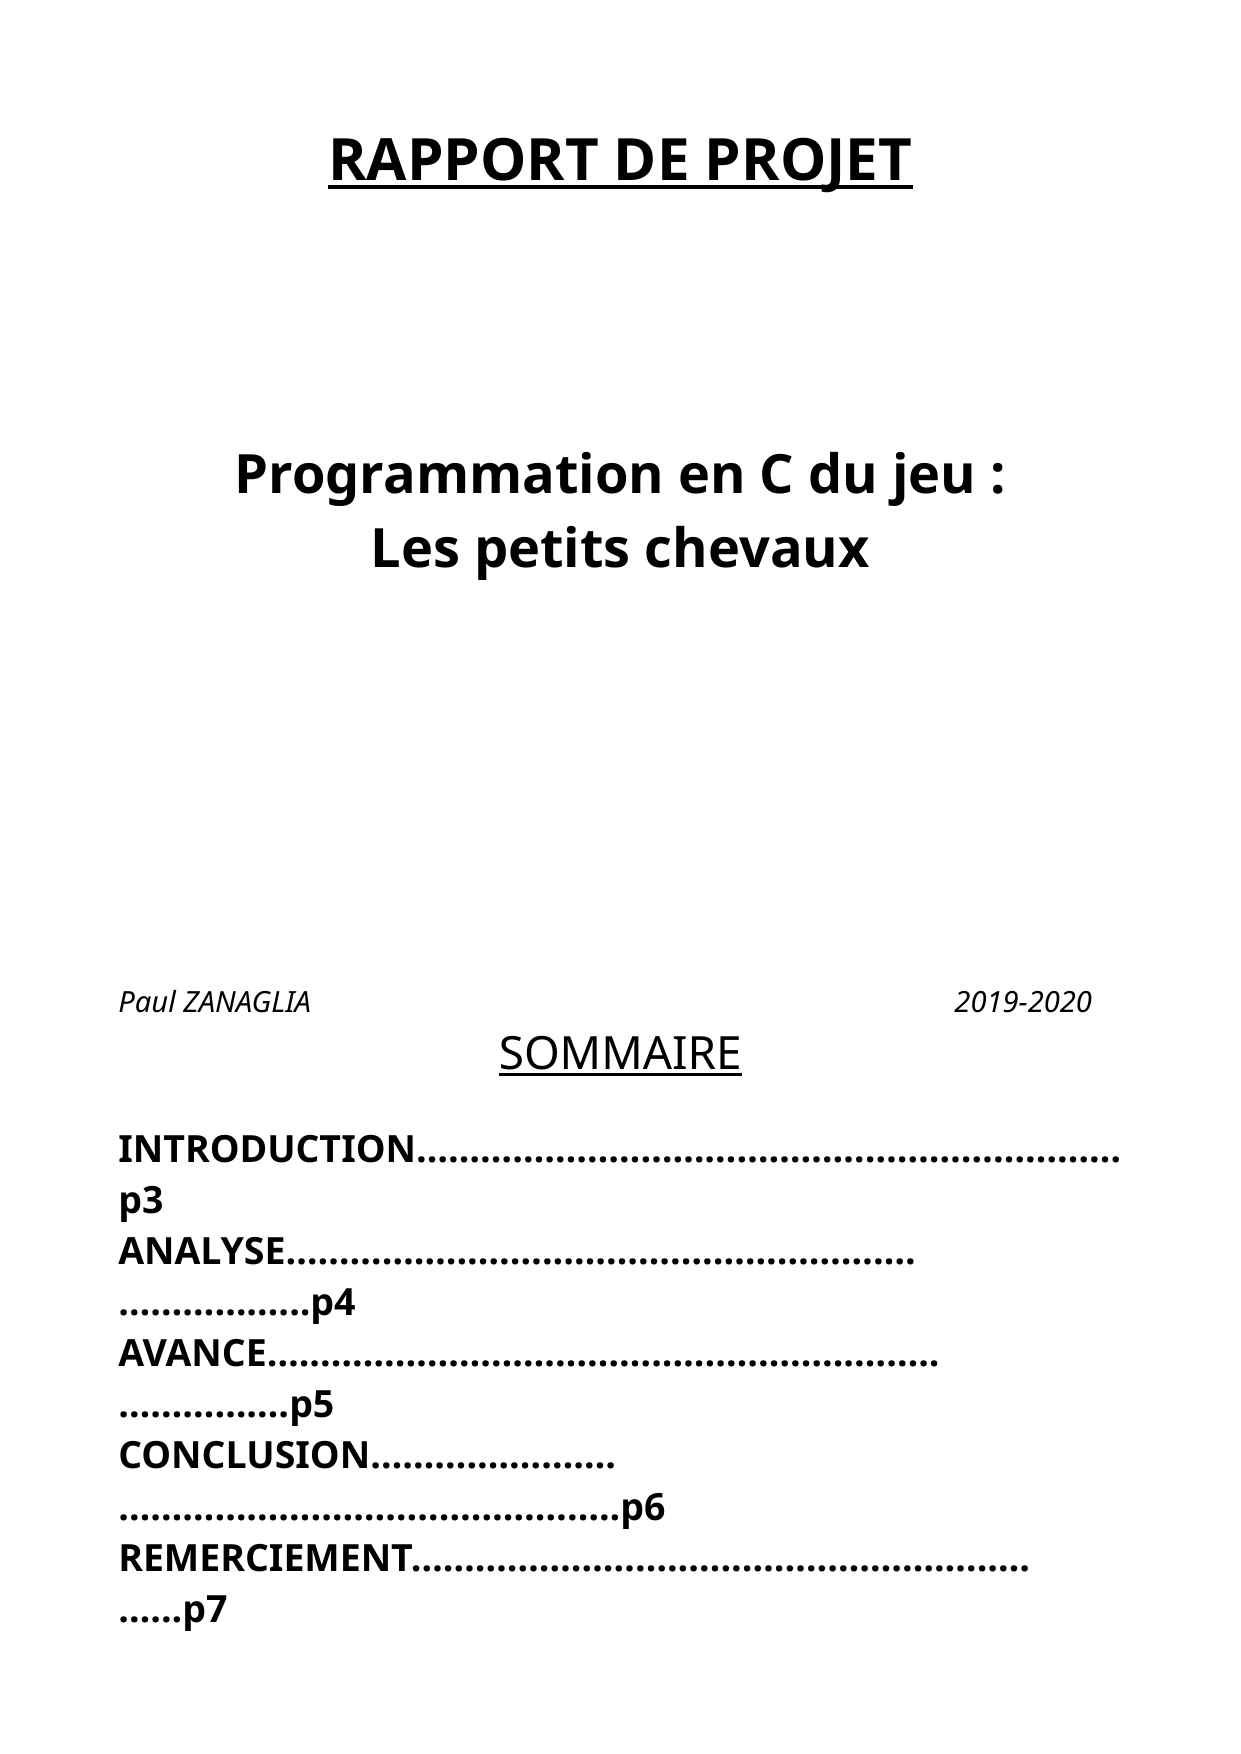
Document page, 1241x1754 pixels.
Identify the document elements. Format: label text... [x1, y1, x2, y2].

text INTRODUCTION…………………………………………………………p3 [118, 1123, 1122, 1225]
text RAPPORT DE PROJET [118, 118, 1122, 198]
text SOMMAIRE [118, 1021, 1122, 1083]
text Paul ZANAGLIA 2019-2020 [118, 981, 1122, 1021]
text Les petits chevaux [118, 510, 1122, 583]
text Programmation en C du jeu : [118, 436, 1122, 510]
text REMERCIEMENT……………………..…..….….…….….….….…...p7 [118, 1531, 1122, 1633]
text ANALYSE……………..….…..……….…..…..………….……………...p4 [118, 1225, 1122, 1327]
text AVANCE…..……..….……….……….…..….……...……..…………….p5 [118, 1327, 1122, 1429]
text CONCLUSION……….………….………………………………………..p6 [118, 1429, 1122, 1531]
